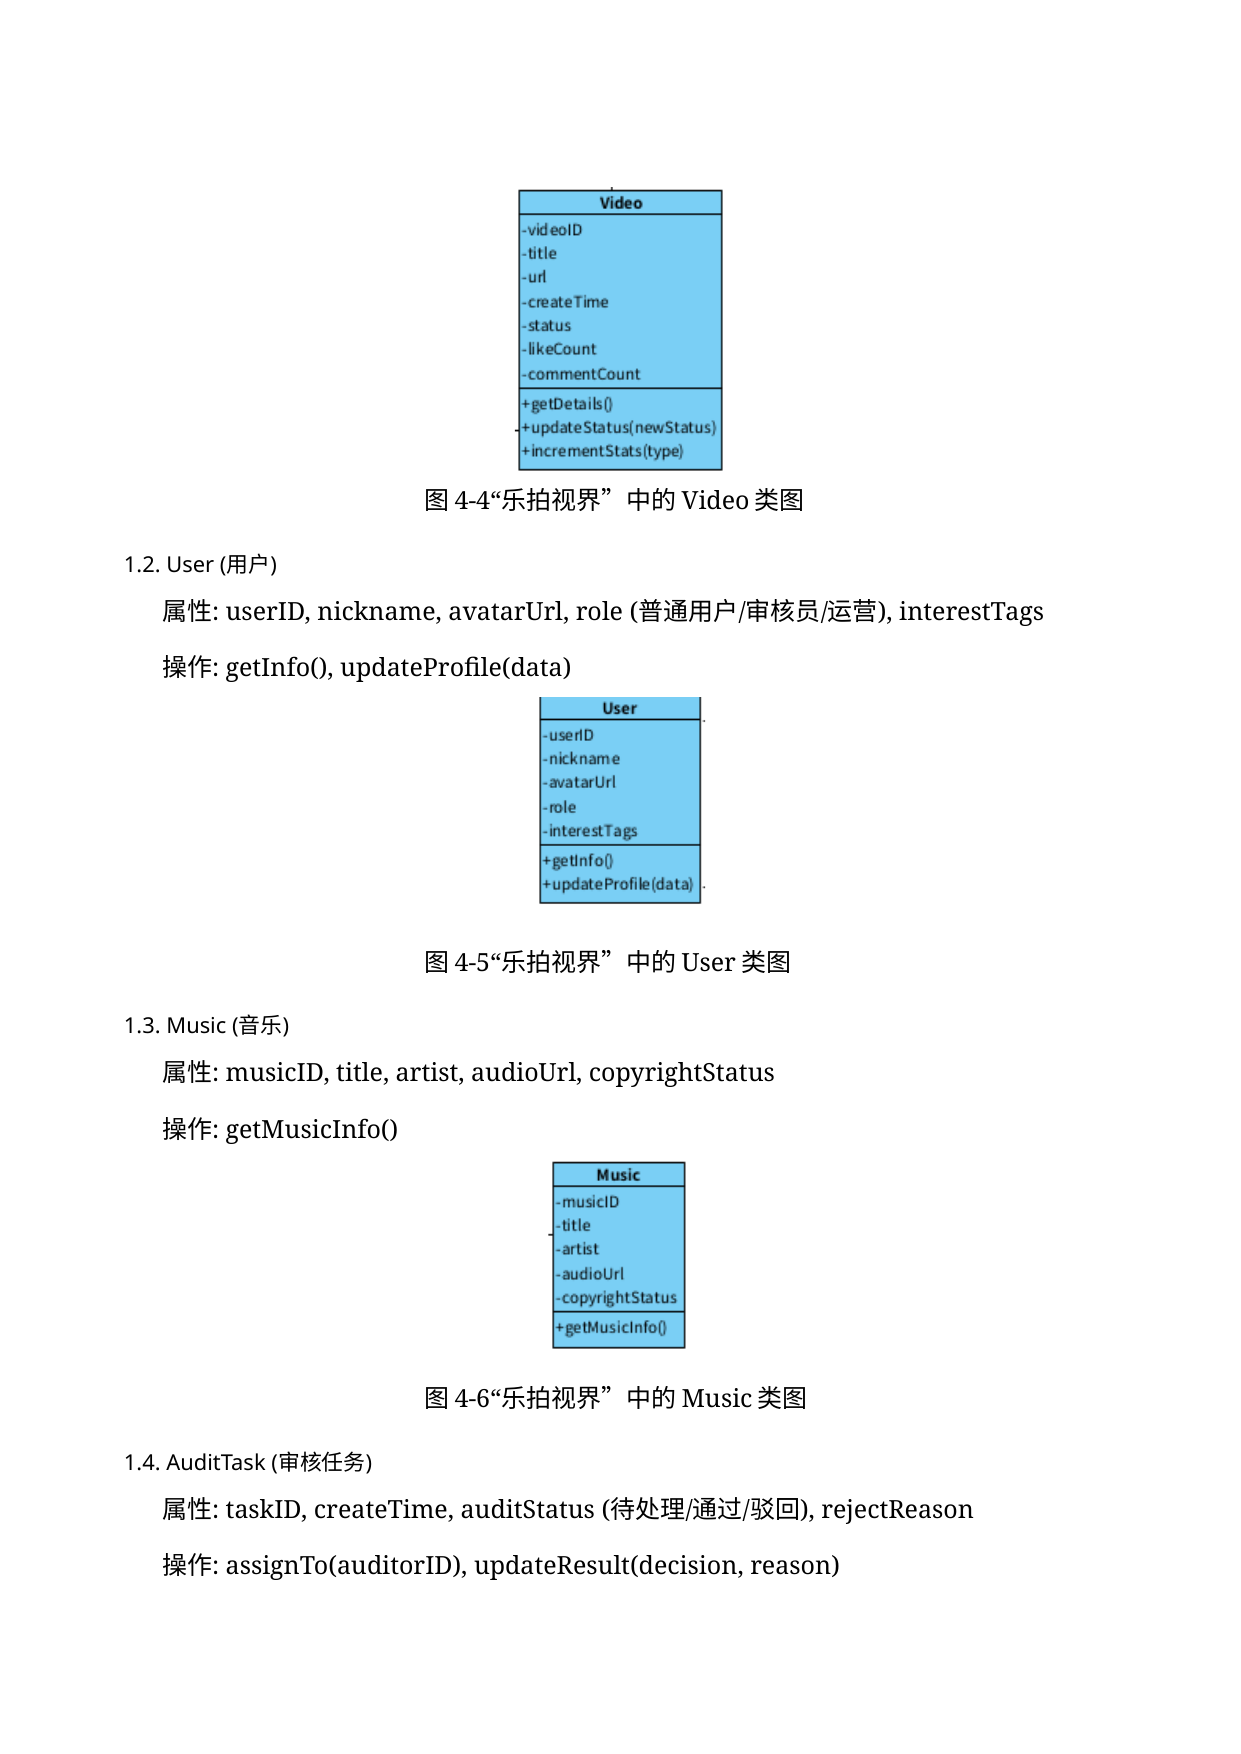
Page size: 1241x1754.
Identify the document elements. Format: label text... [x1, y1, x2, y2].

subtitle User (用户) [118, 547, 1122, 579]
text 属性: taskID, createTime, auditStatus (待处理/通过/驳回), rejectReason [118, 1489, 1122, 1526]
text 操作: getInfo(), updateProfile(data) [118, 648, 1122, 684]
picture [548, 1159, 692, 1352]
text 属性: userID, nickname, avatarUrl, role (普通用户/审核员/运营), interestTags [118, 591, 1122, 628]
picture [514, 187, 726, 474]
text 操作: getMusicInfo() [118, 1109, 1122, 1146]
text 图4-6“乐拍视界”中的Music类图 [118, 1166, 1122, 1415]
text 操作: assignTo(auditorID), updateResult(decision, reason) [118, 1546, 1122, 1582]
subtitle AuditTask (审核任务) [118, 1445, 1122, 1477]
subtitle Music (音乐) [118, 1008, 1122, 1040]
text 属性: musicID, title, artist, audioUrl, copyrightStatus [118, 1053, 1122, 1089]
text 图4-4“乐拍视界”中的Video类图 [118, 188, 1122, 517]
picture [535, 697, 706, 915]
text 图4-5“乐拍视界”中的User类图 [118, 704, 1122, 978]
